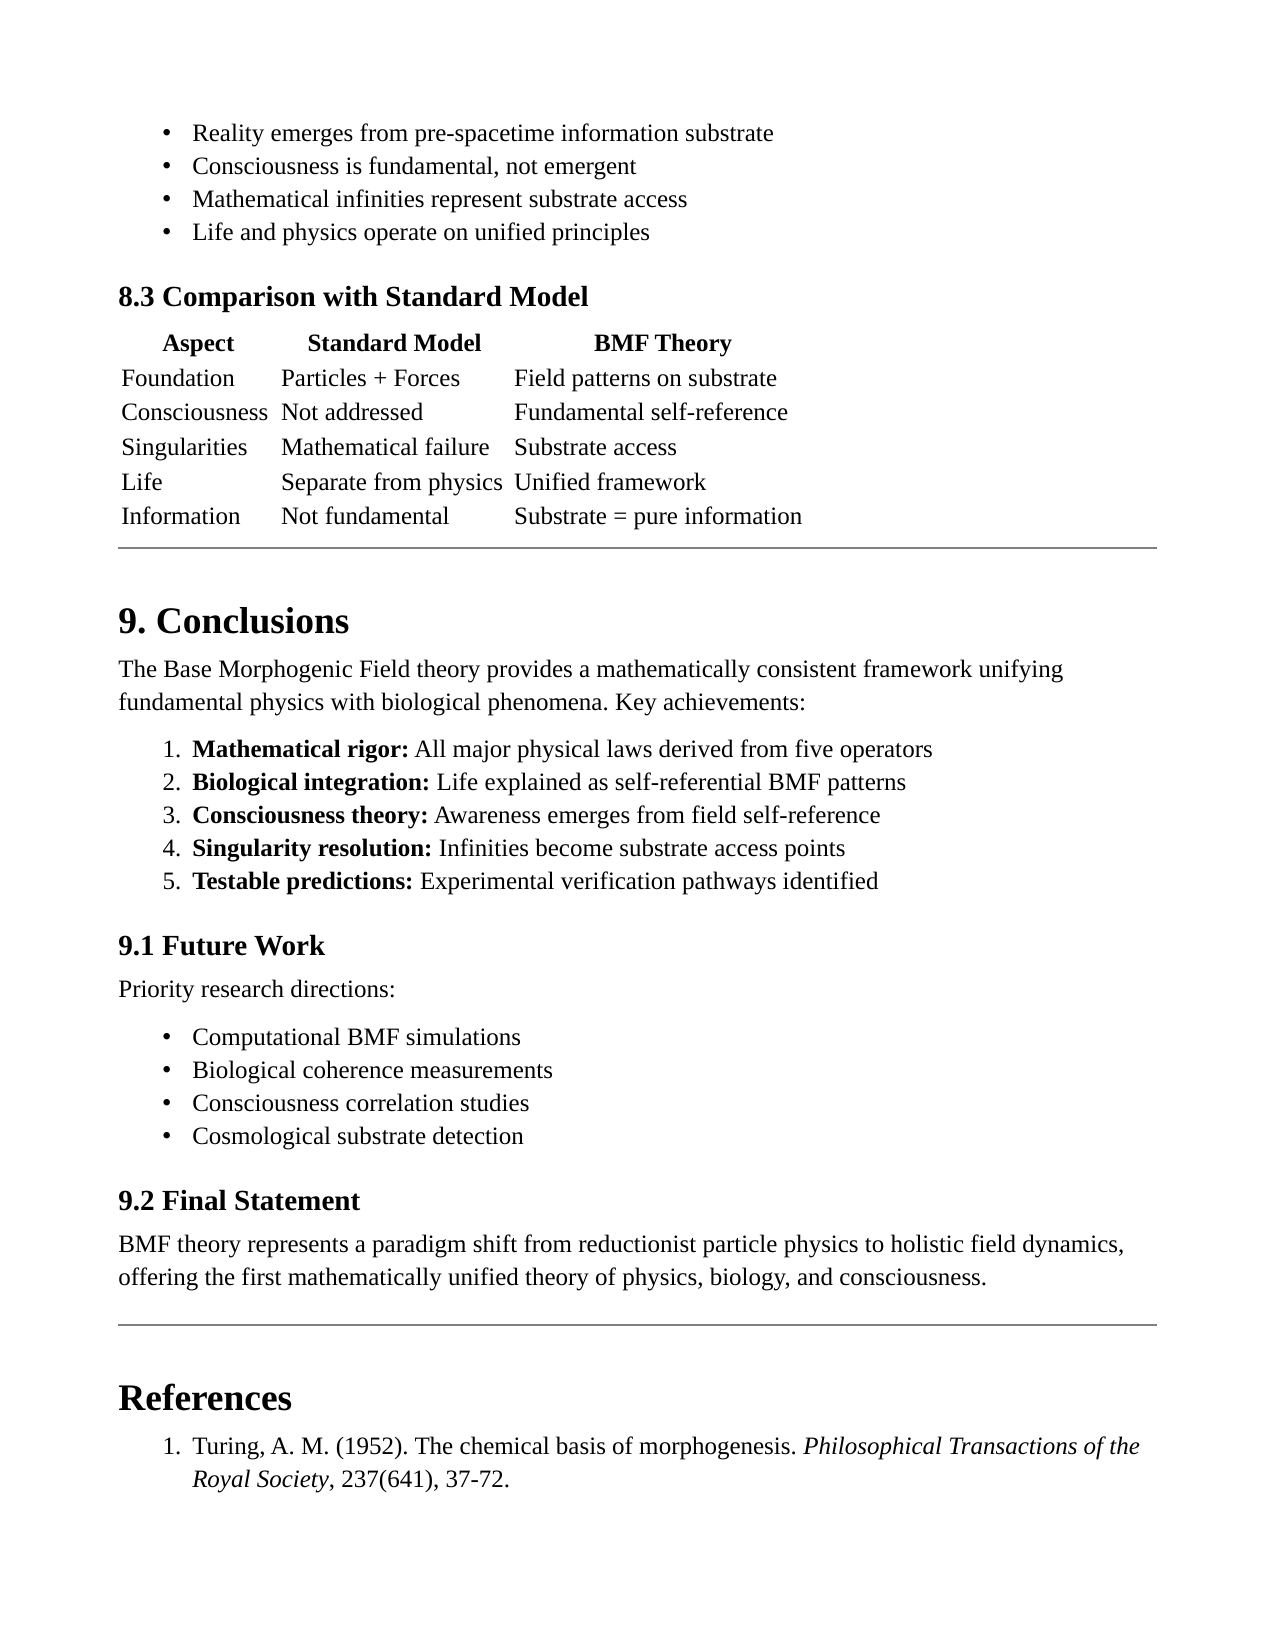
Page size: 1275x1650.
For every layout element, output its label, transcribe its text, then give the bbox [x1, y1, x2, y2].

list Singularity resolution: Infinities become substrate access points [162, 833, 1157, 862]
table_cell Substrate access [511, 429, 815, 464]
table_header BMF Theory [511, 325, 815, 360]
table_cell Life [118, 464, 278, 498]
table_header Standard Model [278, 325, 511, 360]
list Mathematical rigor: All major physical laws derived from five operators [162, 734, 1157, 763]
text The Base Morphogenic Field theory provides a mathematically consistent framework unifying fundamental physics with biological phenomena. Key achievements: [118, 654, 1157, 715]
table_cell Particles + Forces [278, 360, 511, 394]
list Biological coherence measurements [162, 1055, 1157, 1084]
table_cell Not fundamental [278, 498, 511, 533]
table_cell Mathematical failure [278, 429, 511, 464]
table_cell Unified framework [511, 464, 815, 498]
subtitle 9.2 Final Statement [118, 1183, 1157, 1217]
table_header Aspect [118, 325, 278, 360]
table_cell Fundamental self-reference [511, 395, 815, 429]
table_cell Consciousness [118, 395, 278, 429]
table_cell Field patterns on substrate [511, 360, 815, 394]
subtitle 9. Conclusions [118, 598, 1157, 641]
list Consciousness correlation studies [162, 1088, 1157, 1117]
table_cell Foundation [118, 360, 278, 394]
table_cell Not addressed [278, 395, 511, 429]
list Reality emerges from pre-spacetime information substrate [162, 118, 1157, 147]
list Consciousness theory: Awareness emerges from field self-reference [162, 800, 1157, 829]
list Computational BMF simulations [162, 1022, 1157, 1051]
list Cosmological substrate detection [162, 1121, 1157, 1150]
text Priority research directions: [118, 974, 1157, 1003]
table_cell Separate from physics [278, 464, 511, 498]
table_cell Substrate = pure information [511, 498, 815, 533]
subtitle 8.3 Comparison with Standard Model [118, 279, 1157, 313]
text BMF theory represents a paradigm shift from reductionist particle physics to holistic field dynamics, offering the first mathematically unified theory of physics, biology, and consciousness. [118, 1229, 1157, 1291]
list Biological integration: Life explained as self-referential BMF patterns [162, 767, 1157, 796]
subtitle References [118, 1375, 1157, 1418]
subtitle 9.1 Future Work [118, 928, 1157, 962]
list Mathematical infinities represent substrate access [162, 184, 1157, 213]
table_cell Singularities [118, 429, 278, 464]
table_cell Information [118, 498, 278, 533]
list Turing, A. M. (1952). The chemical basis of morphogenesis. Philosophical Transactions of the Royal Society, 237(641), 37-72. [162, 1431, 1157, 1493]
list Life and physics operate on unified principles [162, 217, 1157, 246]
list Consciousness is fundamental, not emergent [162, 151, 1157, 180]
list Testable predictions: Experimental verification pathways identified [162, 866, 1157, 895]
